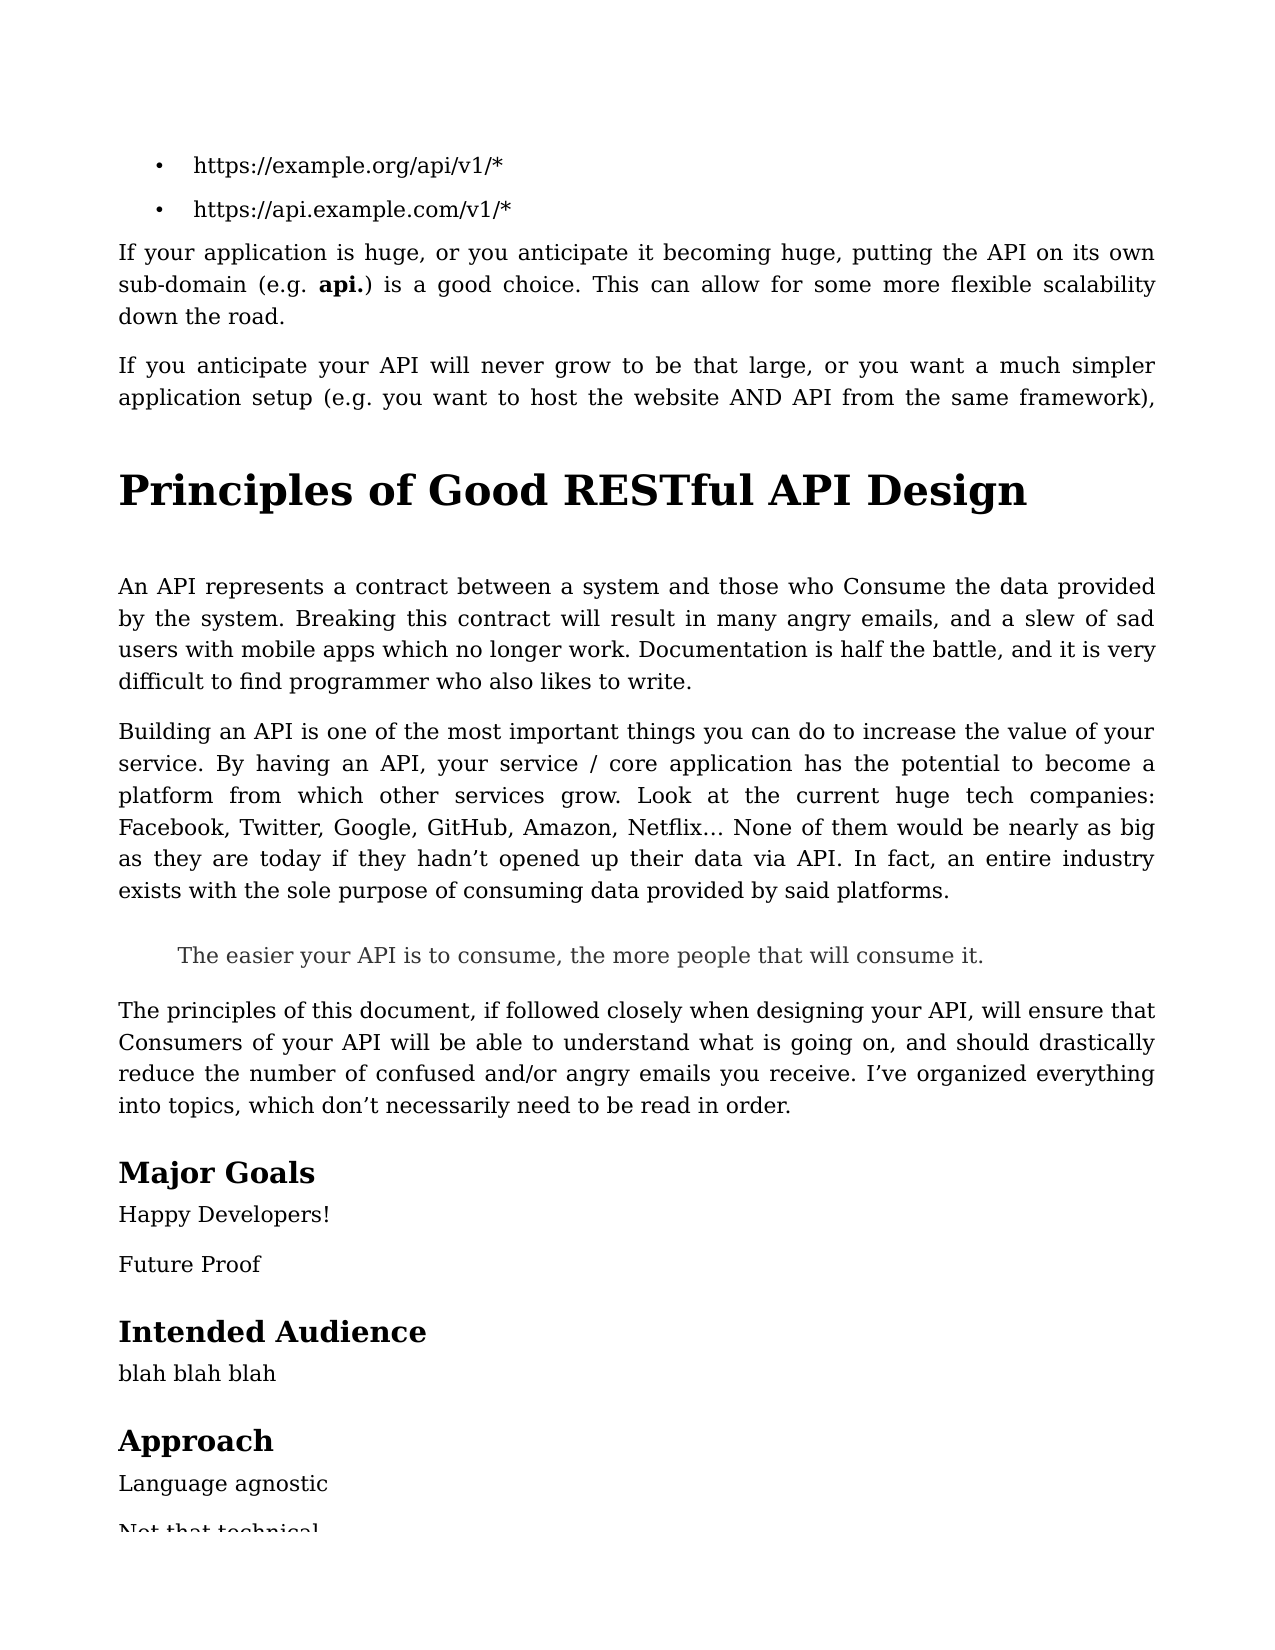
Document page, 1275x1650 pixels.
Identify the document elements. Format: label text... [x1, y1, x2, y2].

text If your application is huge, or you anticipate it becoming huge, putting the API on its own sub-domain (e.g. api.) is a good choice. This can allow for some more flexible scalability down the road. [118, 240, 1157, 329]
list https://api.example.com/v1/* [156, 197, 1157, 222]
text If you anticipate your API will never grow to be that large, or you want a much simpler application setup (e.g. you want to host the website AND API from the same framework), [118, 353, 1157, 411]
list https://example.org/api/v1/* [156, 153, 1157, 179]
